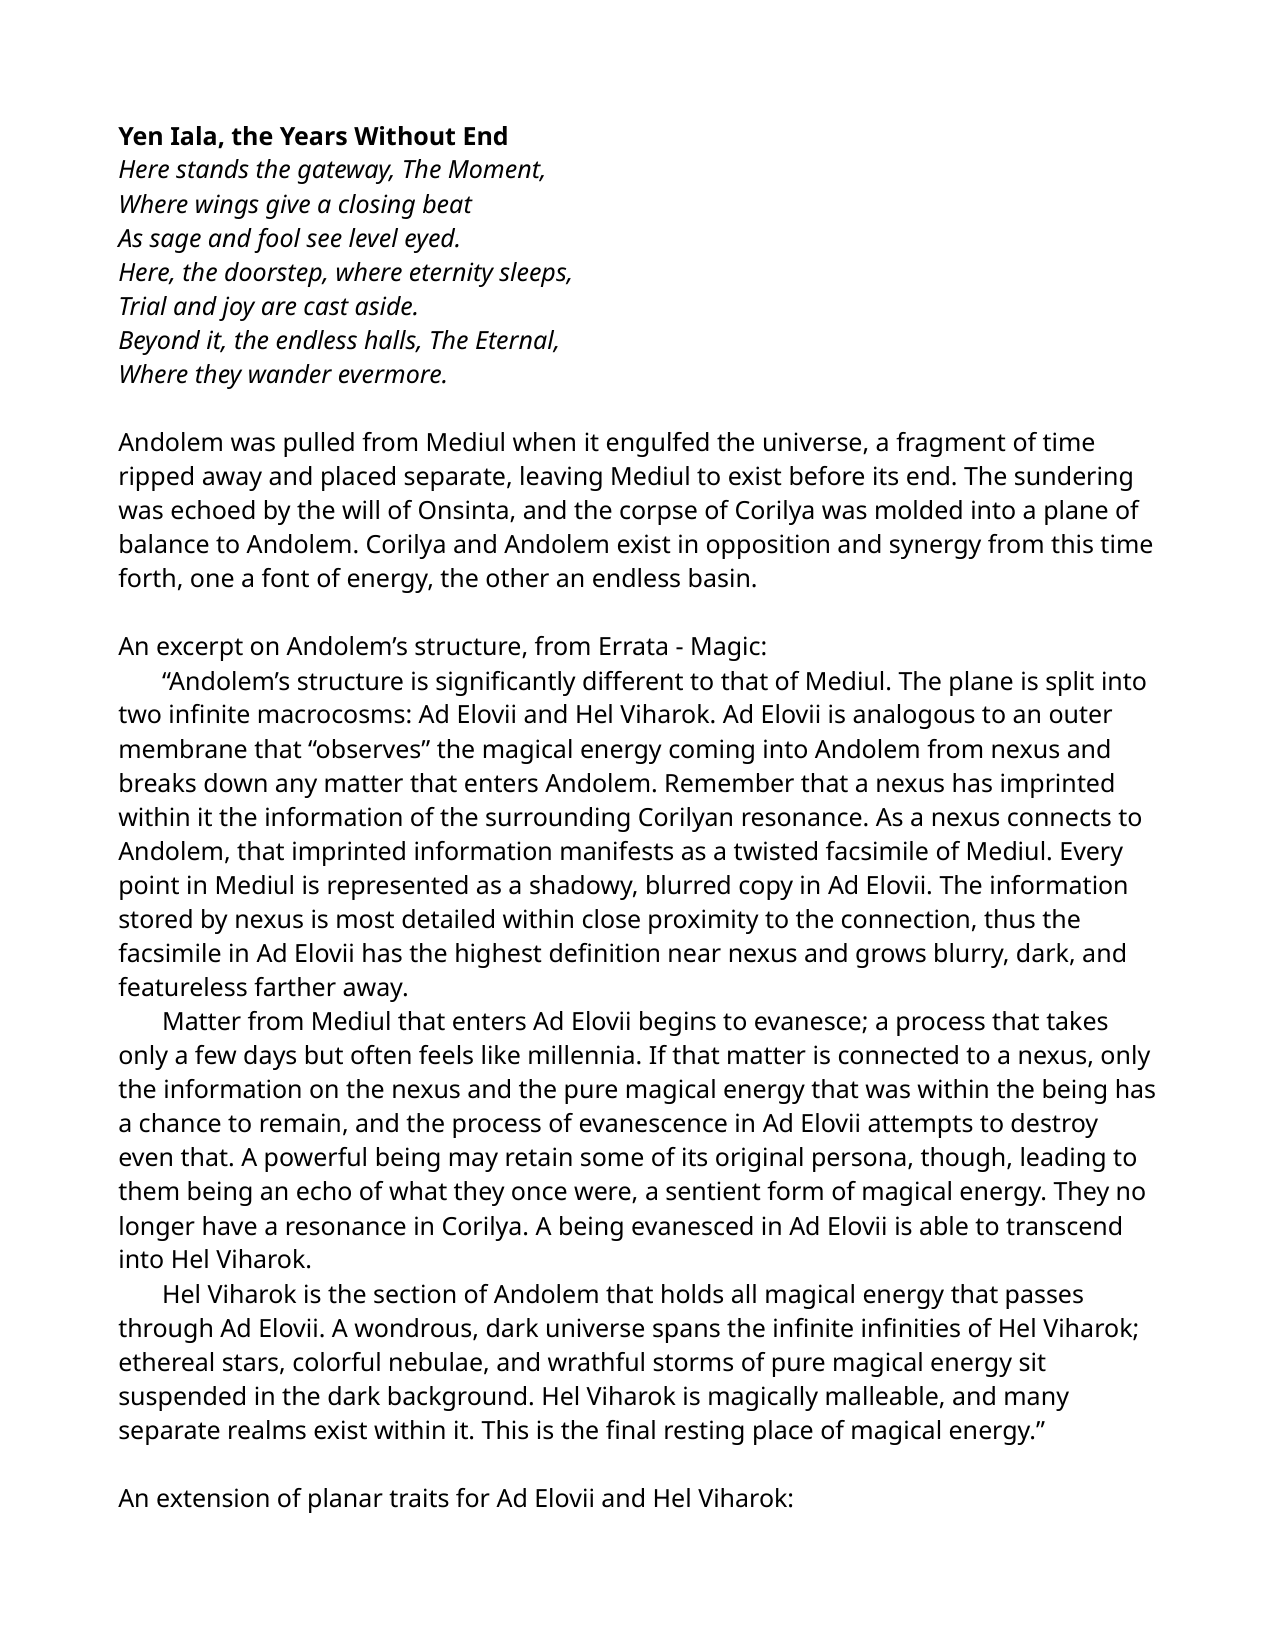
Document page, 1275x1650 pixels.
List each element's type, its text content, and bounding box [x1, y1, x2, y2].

text As sage and fool see level eyed. [118, 220, 1157, 254]
text “Andolem’s structure is significantly different to that of Mediul. The plane is split into two infinite macrocosms: Ad Elovii and Hel Viharok. Ad Elovii is analogous to an outer membrane that “observes” the magical energy coming into Andolem from nexus and breaks down any matter that enters Andolem. Remember that a nexus has imprinted within it the information of the surrounding Corilyan resonance. As a nexus connects to Andolem, that imprinted information manifests as a twisted facsimile of Mediul. Every point in Mediul is represented as a shadowy, blurred copy in Ad Elovii. The information stored by nexus is most detailed within close proximity to the connection, thus the facsimile in Ad Elovii has the highest definition near nexus and grows blurry, dark, and featureless farther away. [118, 663, 1157, 1004]
text Trial and joy are cast aside. [118, 288, 1157, 322]
text Yen Iala, the Years Without End [118, 118, 1157, 152]
text Matter from Mediul that enters Ad Elovii begins to evanesce; a process that takes only a few days but often feels like millennia. If that matter is connected to a nexus, only the information on the nexus and the pure magical energy that was within the being has a chance to remain, and the process of evanescence in Ad Elovii attempts to destroy even that. A powerful being may retain some of its original persona, though, leading to them being an echo of what they once were, a sentient form of magical energy. They no longer have a resonance in Corilya. A being evanesced in Ad Elovii is able to transcend into Hel Viharok. [118, 1004, 1157, 1276]
text An extension of planar traits for Ad Elovii and Hel Viharok: [118, 1481, 1157, 1515]
text Beyond it, the endless halls, The Eternal, [118, 322, 1157, 357]
text Andolem was pulled from Mediul when it engulfed the universe, a fragment of time ripped away and placed separate, leaving Mediul to exist before its end. The sundering was echoed by the will of Onsinta, and the corpse of Corilya was molded into a plane of balance to Andolem. Corilya and Andolem exist in opposition and synergy from this time forth, one a font of energy, the other an endless basin. [118, 425, 1157, 595]
text Hel Viharok is the section of Andolem that holds all magical energy that passes through Ad Elovii. A wondrous, dark universe spans the infinite infinities of Hel Viharok; ethereal stars, colorful nebulae, and wrathful storms of pure magical energy sit suspended in the dark background. Hel Viharok is magically malleable, and many separate realms exist within it. This is the final resting place of magical energy.” [118, 1276, 1157, 1447]
text Here, the doorstep, where eternity sleeps, [118, 254, 1157, 288]
text Where wings give a closing beat [118, 186, 1157, 220]
text Where they wander evermore. [118, 357, 1157, 391]
text An excerpt on Andolem’s structure, from Errata - Magic: [118, 629, 1157, 663]
text Here stands the gateway, The Moment, [118, 152, 1157, 186]
